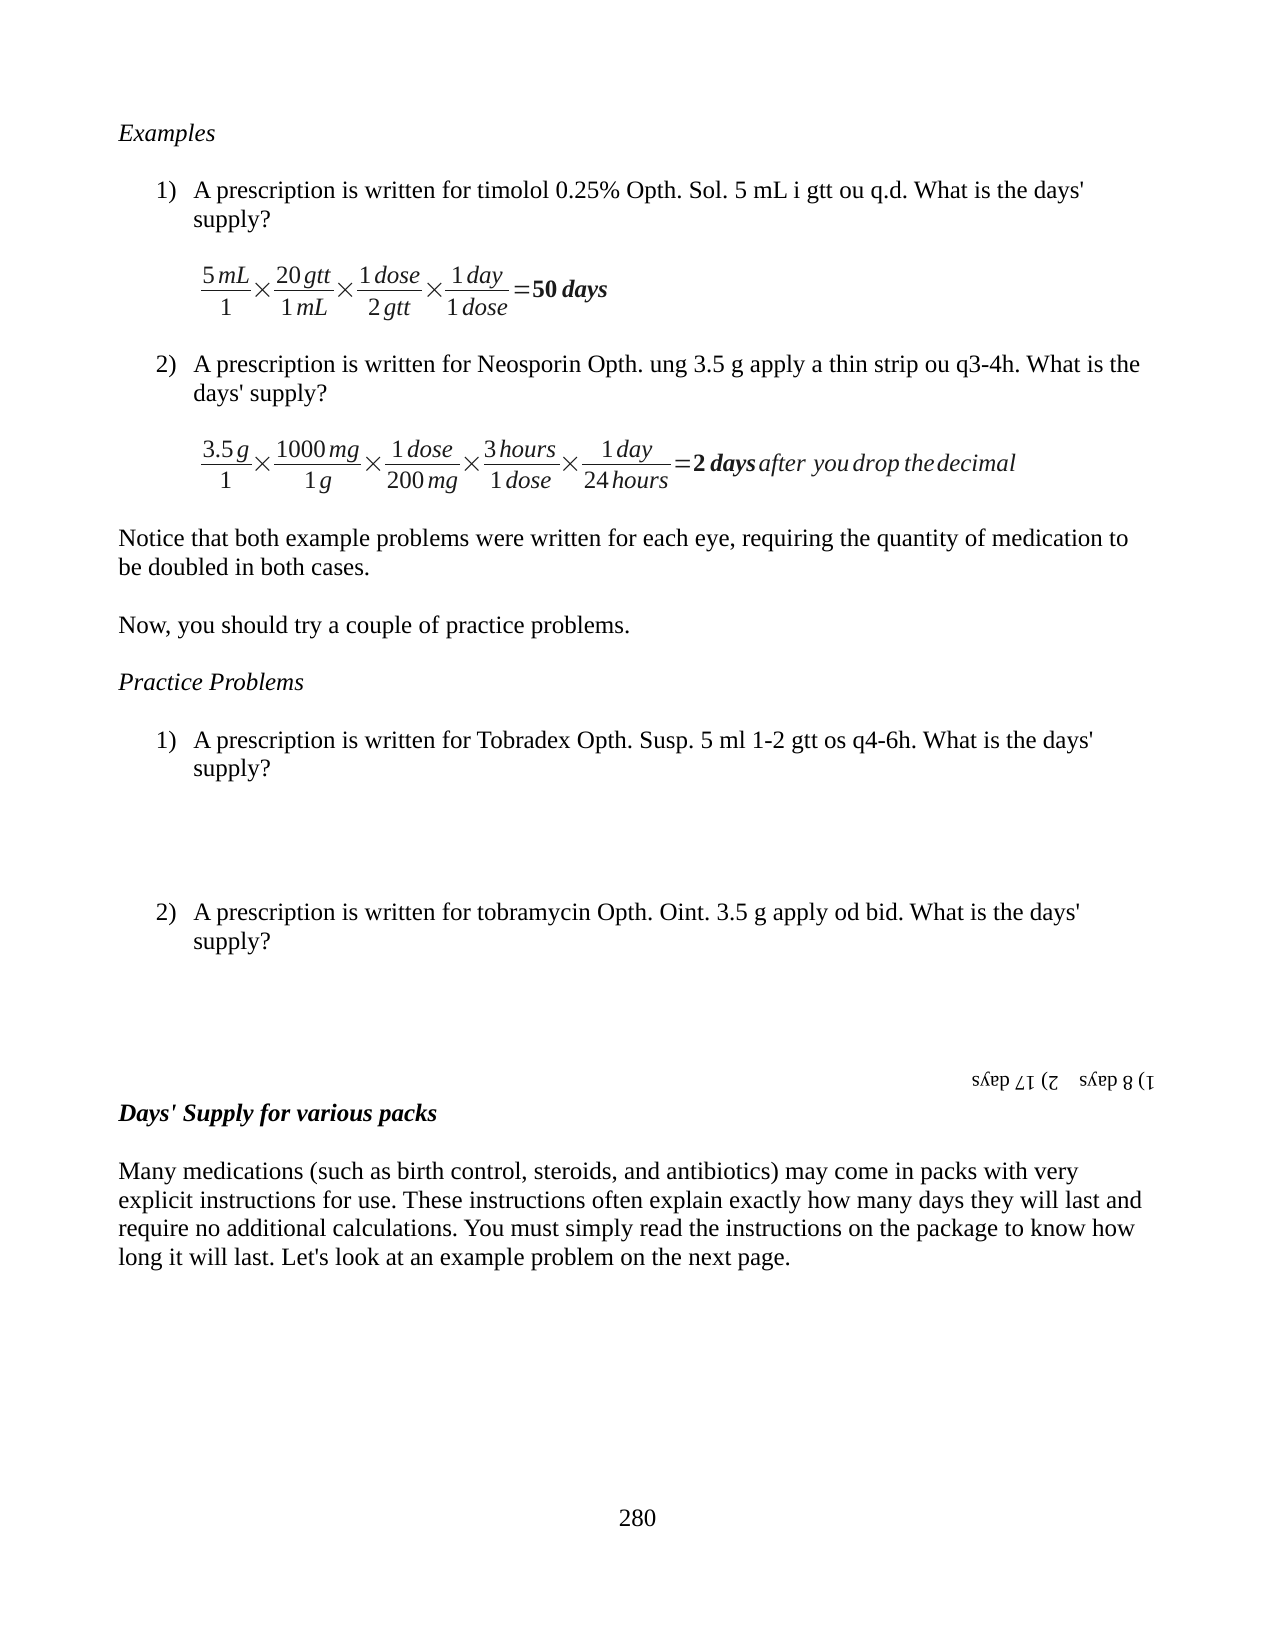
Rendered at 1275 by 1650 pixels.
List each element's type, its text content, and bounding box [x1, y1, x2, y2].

list A prescription is written for Tobradex Opth. Susp. 5 ml 1-2 gtt os q4-6h. What is the days' supply? [156, 725, 1157, 782]
list A prescription is written for tobramycin Opth. Oint. 3.5 g apply od bid. What is the days' supply? [156, 897, 1157, 955]
list A prescription is written for timolol 0.25% Opth. Sol. 5 mL i gtt ou q.d. What is the days' supply? [156, 176, 1157, 233]
text Many medications (such as birth control, steroids, and antibiotics) may come in packs with very explicit instructions for use. These instructions often explain exactly how many days they will last and require no additional calculations. You must simply read the instructions on the package to know how long it will last. Let's look at an example problem on the next page. [118, 1156, 1157, 1271]
text Now, you should try a couple of practice problems. [118, 610, 1157, 638]
text Practice Problems [118, 667, 1157, 696]
text Days' Supply for various packs [118, 1098, 1157, 1127]
list A prescription is written for Neosporin Opth. ung 3.5 g apply a thin strip ou q3-4h. What is the days' supply? [156, 349, 1157, 407]
text Examples [118, 118, 1157, 147]
text Notice that both example problems were written for each eye, requiring the quantity of medication to be doubled in both cases. [118, 523, 1157, 581]
